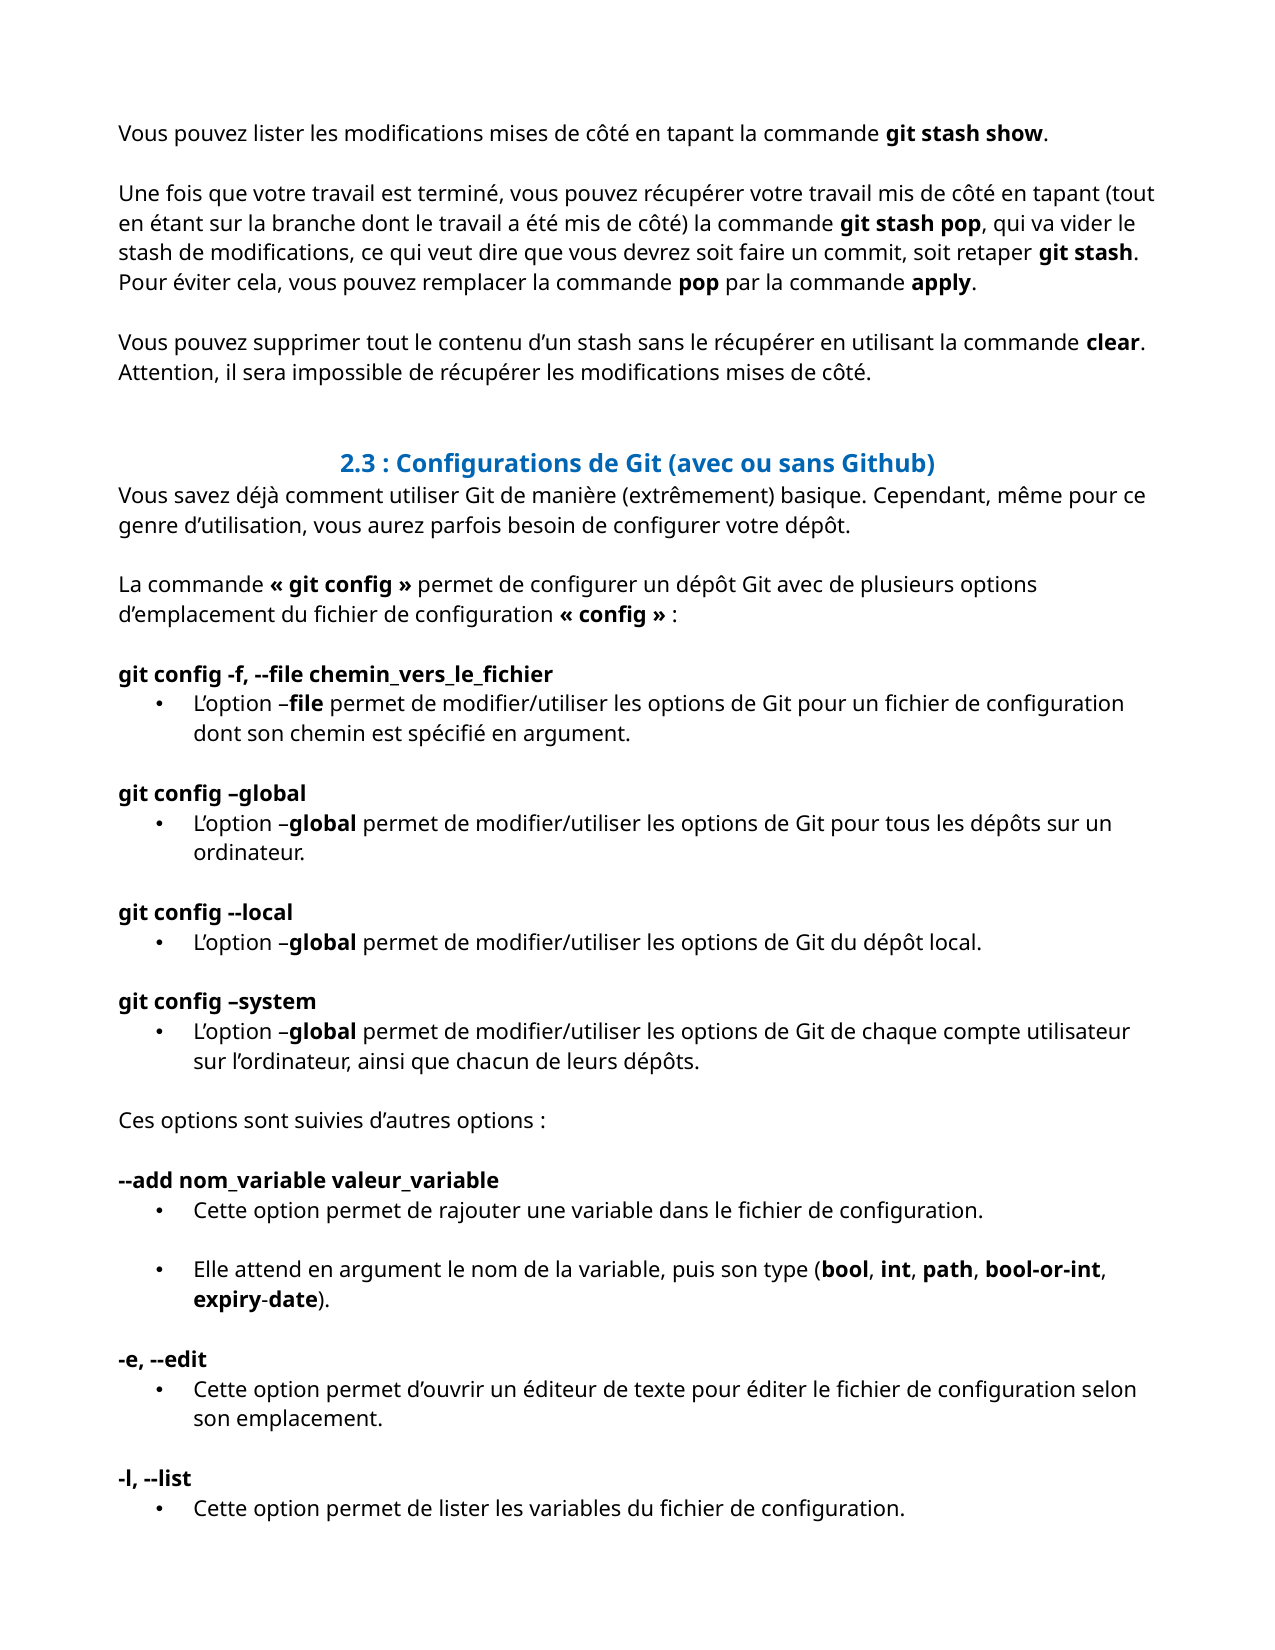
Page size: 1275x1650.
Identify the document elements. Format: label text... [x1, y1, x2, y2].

list Elle attend en argument le nom de la variable, puis son type (bool, int, path, bool-or-int, expiry-date). [156, 1254, 1157, 1314]
text git config -f, --file chemin_vers_le_fichier [118, 659, 1157, 688]
text -l, --list [118, 1463, 1157, 1493]
text 2.3 : Configurations de Git (avec ou sans Github) [118, 446, 1157, 480]
list L’option –file permet de modifier/utiliser les options de Git pour un fichier de configuration dont son chemin est spécifié en argument. [156, 688, 1157, 748]
list Cette option permet de rajouter une variable dans le fichier de configuration. [156, 1195, 1157, 1225]
text -e, --edit [118, 1344, 1157, 1374]
text git config --local [118, 897, 1157, 927]
list L’option –global permet de modifier/utiliser les options de Git pour tous les dépôts sur un ordinateur. [156, 808, 1157, 867]
text git config –system [118, 986, 1157, 1016]
list L’option –global permet de modifier/utiliser les options de Git du dépôt local. [156, 927, 1157, 957]
text Vous pouvez lister les modifications mises de côté en tapant la commande git stash show. [118, 118, 1157, 148]
text --add nom_variable valeur_variable [118, 1165, 1157, 1195]
text Une fois que votre travail est terminé, vous pouvez récupérer votre travail mis de côté en tapant (tout en étant sur la branche dont le travail a été mis de côté) la commande git stash pop, qui va vider le stash de modifications, ce qui veut dire que vous devrez soit faire un commit, soit retaper git stash. Pour éviter cela, vous pouvez remplacer la commande pop par la commande apply. [118, 178, 1157, 297]
text Vous savez déjà comment utiliser Git de manière (extrêmement) basique. Cependant, même pour ce genre d’utilisation, vous aurez parfois besoin de configurer votre dépôt. [118, 480, 1157, 539]
list Cette option permet de lister les variables du fichier de configuration. [156, 1493, 1157, 1523]
text Vous pouvez supprimer tout le contenu d’un stash sans le récupérer en utilisant la commande clear. Attention, il sera impossible de récupérer les modifications mises de côté. [118, 327, 1157, 386]
text git config –global [118, 778, 1157, 808]
text La commande « git config » permet de configurer un dépôt Git avec de plusieurs options d’emplacement du fichier de configuration « config » : [118, 569, 1157, 629]
text Ces options sont suivies d’autres options : [118, 1106, 1157, 1135]
list L’option –global permet de modifier/utiliser les options de Git de chaque compte utilisateur sur l’ordinateur, ainsi que chacun de leurs dépôts. [156, 1016, 1157, 1076]
list Cette option permet d’ouvrir un éditeur de texte pour éditer le fichier de configuration selon son emplacement. [156, 1374, 1157, 1433]
